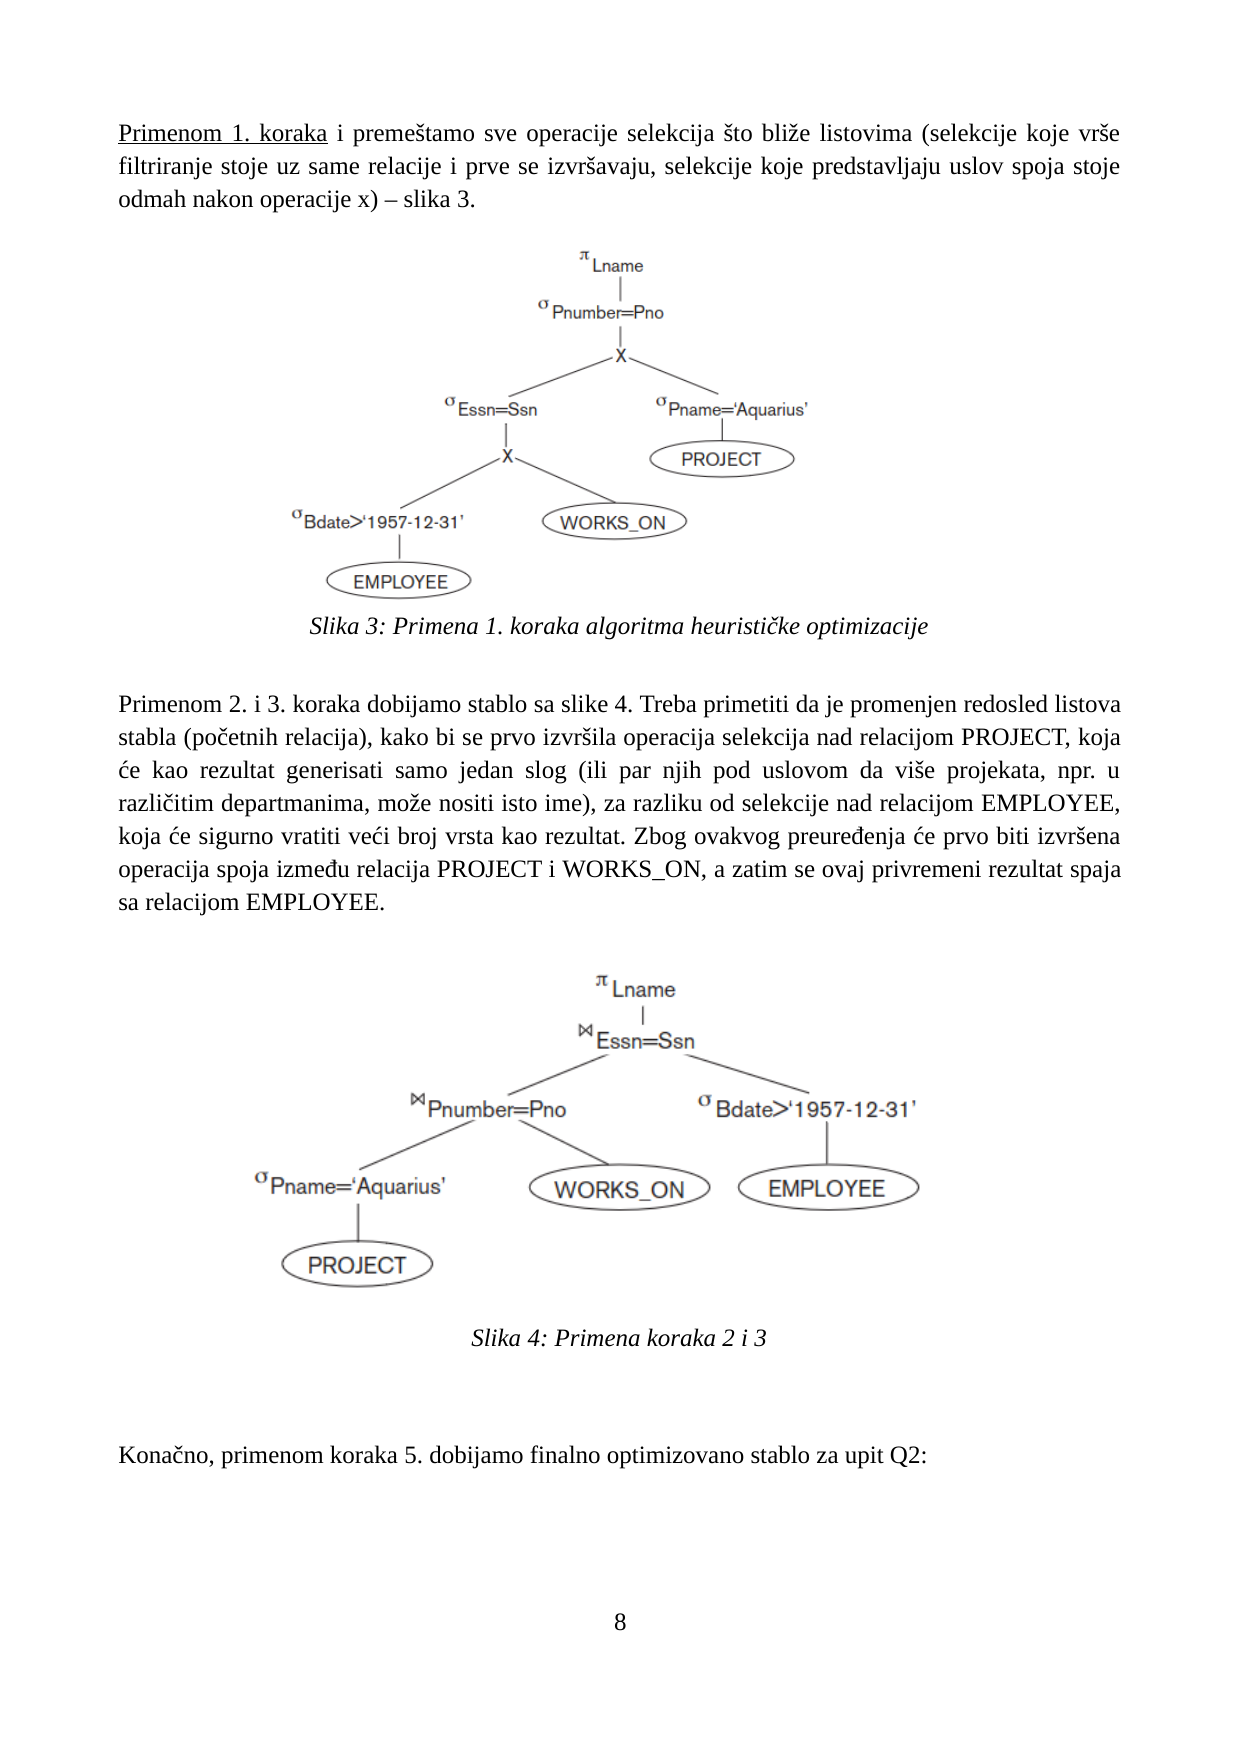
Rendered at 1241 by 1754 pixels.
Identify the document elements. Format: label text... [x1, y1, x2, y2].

picture [268, 235, 972, 612]
picture [223, 958, 1017, 1324]
text Slika 4: Primena koraka 2 i 3 [223, 1324, 1017, 1352]
text Konačno, primenom koraka 5. dobijamo finalno optimizovano stablo za upit Q2: [118, 1440, 1122, 1469]
text Slika 3: Primena 1. koraka algoritma heurističke optimizacije [268, 612, 972, 640]
text Primenom 1. koraka i premeštamo sve operacije selekcija što bliže listovima (selekcije koje vrše filtriranje stoje uz same relacije i prve se izvršavaju, selekcije koje predstavljaju uslov spoja stoje odmah nakon operacije x) – slika 3. [118, 118, 1122, 213]
text [223, 939, 1017, 958]
text Primenom 2. i 3. koraka dobijamo stablo sa slike 4. Treba primetiti da je promenjen redosled listova stabla (početnih relacija), kako bi se prvo izvršila operacija selekcija nad relacijom PROJECT, koja će kao rezultat generisati samo jedan slog (ili par njih pod uslovom da više projekata, npr. u različitim departmanima, može nositi isto ime), za razliku od selekcije nad relacijom EMPLOYEE, koja će sigurno vratiti veći broj vrsta kao rezultat. Zbog ovakvog preuređenja će prvo biti izvršena operacija spoja između relacija PROJECT i WORKS_ON, a zatim se ovaj privremeni rezultat spaja sa relacijom EMPLOYEE. [118, 689, 1122, 916]
